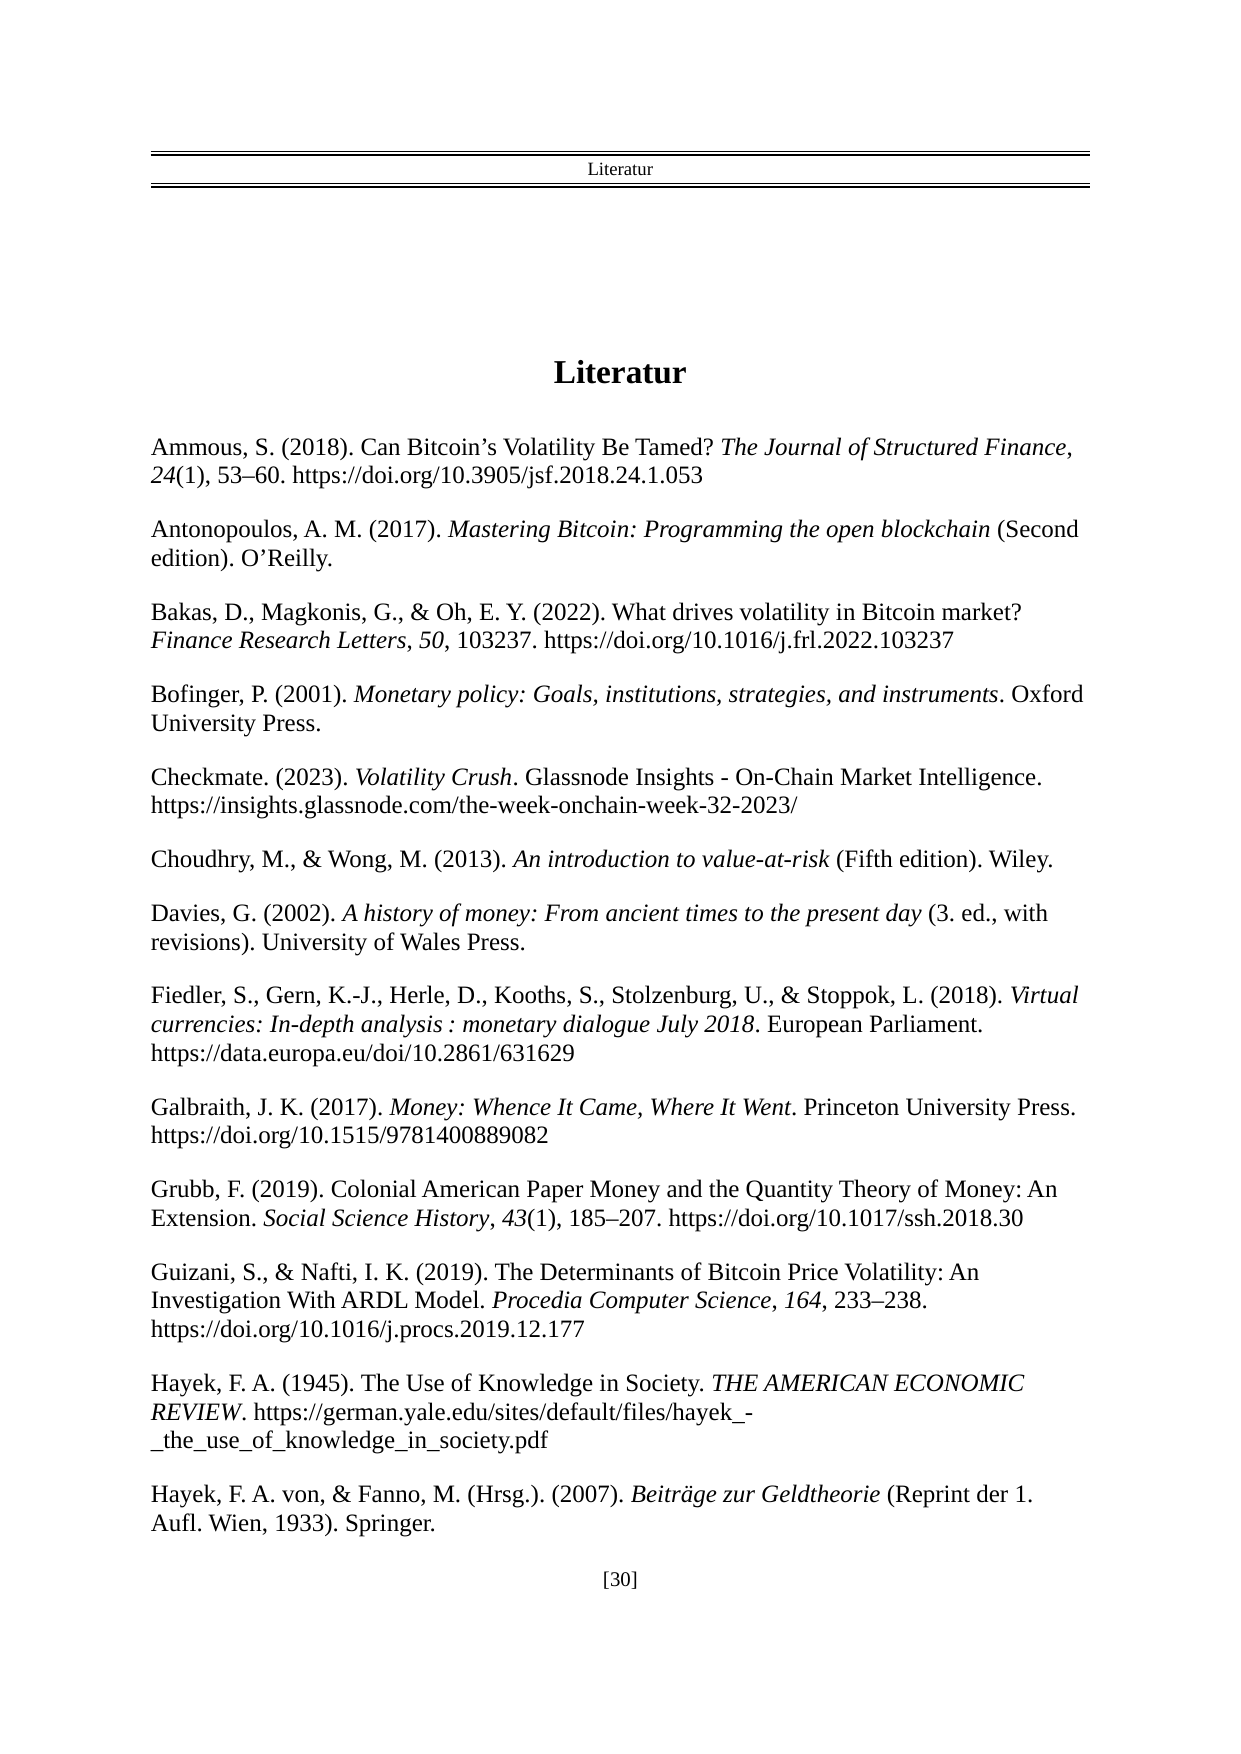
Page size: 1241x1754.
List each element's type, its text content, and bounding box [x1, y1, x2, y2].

text Guizani, S., & Nafti, I. K. (2019). The Determinants of Bitcoin Price Volatility: An Investigation With ARDL Model. Procedia Computer Science, 164, 233–238. https://doi.org/10.1016/j.procs.2019.12.177 [151, 1257, 1090, 1343]
text Bakas, D., Magkonis, G., & Oh, E. Y. (2022). What drives volatility in Bitcoin market? Finance Research Letters, 50, 103237. https://doi.org/10.1016/j.frl.2022.103237 [151, 597, 1090, 654]
text Fiedler, S., Gern, K.-J., Herle, D., Kooths, S., Stolzenburg, U., & Stoppok, L. (2018). Virtual currencies: In-depth analysis : monetary dialogue July 2018. European Parliament. https://data.europa.eu/doi/10.2861/631629 [151, 981, 1090, 1067]
text Hayek, F. A. (1945). The Use of Knowledge in Society. THE AMERICAN ECONOMIC REVIEW. https://german.yale.edu/sites/default/files/hayek_-_the_use_of_knowledge_in_society.pdf [151, 1368, 1090, 1454]
text Antonopoulos, A. M. (2017). Mastering Bitcoin: Programming the open blockchain (Second edition). O’Reilly. [151, 514, 1090, 572]
text Bofinger, P. (2001). Monetary policy: Goals, institutions, strategies, and instruments. Oxford University Press. [151, 679, 1090, 737]
text Hayek, F. A. von, & Fanno, M. (Hrsg.). (2007). Beiträge zur Geldtheorie (Reprint der 1. Aufl. Wien, 1933). Springer. [151, 1479, 1090, 1537]
text Davies, G. (2002). A history of money: From ancient times to the present day (3. ed., with revisions). University of Wales Press. [151, 898, 1090, 956]
text Checkmate. (2023). Volatility Crush. Glassnode Insights - On-Chain Market Intelligence. https://insights.glassnode.com/the-week-onchain-week-32-2023/ [151, 762, 1090, 819]
text Grubb, F. (2019). Colonial American Paper Money and the Quantity Theory of Money: An Extension. Social Science History, 43(1), 185–207. https://doi.org/10.1017/ssh.2018.30 [151, 1174, 1090, 1232]
text Choudhry, M., & Wong, M. (2013). An introduction to value-at-risk (Fifth edition). Wiley. [151, 844, 1090, 873]
text Galbraith, J. K. (2017). Money: Whence It Came, Where It Went. Princeton University Press. https://doi.org/10.1515/9781400889082 [151, 1092, 1090, 1149]
text Ammous, S. (2018). Can Bitcoin’s Volatility Be Tamed? The Journal of Structured Finance, 24(1), 53–60. https://doi.org/10.3905/jsf.2018.24.1.053 [151, 432, 1090, 489]
subtitle Literatur [151, 242, 1090, 419]
